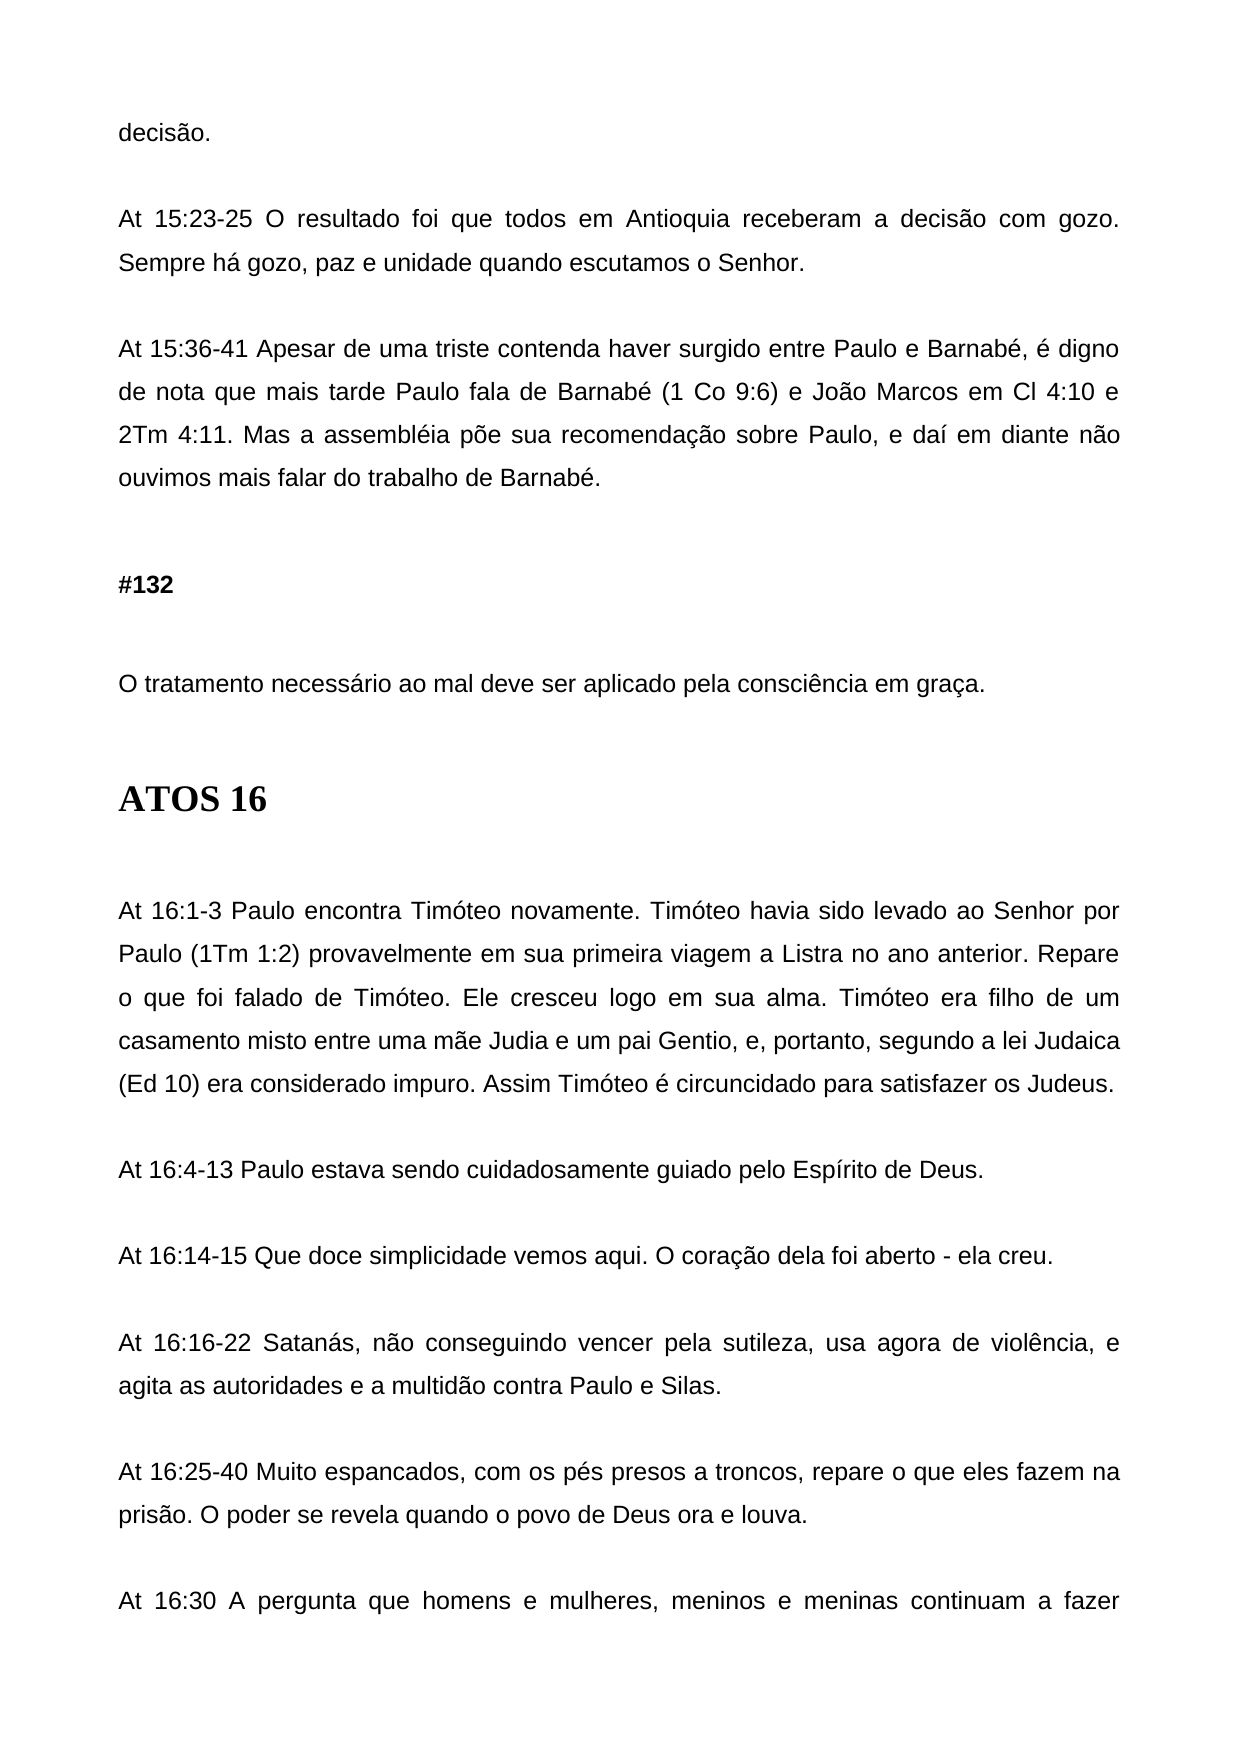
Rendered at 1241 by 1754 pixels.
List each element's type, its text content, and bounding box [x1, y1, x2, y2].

text At 16:25-40 Muito espancados, com os pés presos a troncos, repare o que eles fazem na prisão. O poder se revela quando o povo de Deus ora e louva. [118, 1457, 1122, 1529]
text At 16:1-3 Paulo encontra Timóteo novamente. Timóteo havia sido levado ao Senhor por Paulo (1Tm 1:2) provavelmente em sua primeira viagem a Listra no ano anterior. Repare o que foi falado de Timóteo. Ele cresceu logo em sua alma. Timóteo era filho de um casamento misto entre uma mãe Judia e um pai Gentio, e, portanto, segundo a lei Judaica (Ed 10) era considerado impuro. Assim Timóteo é circuncidado para satisfazer os Judeus. [118, 896, 1122, 1098]
text decisão. [118, 118, 1122, 147]
text At 15:36-41 Apesar de uma triste contenda haver surgido entre Paulo e Barnabé, é digno de nota que mais tarde Paulo fala de Barnabé (1 Co 9:6) e João Marcos em Cl 4:10 e 2Tm 4:11. Mas a assembléia põe sua recomendação sobre Paulo, e daí em diante não ouvimos mais falar do trabalho de Barnabé. [118, 334, 1122, 492]
text At 16:30 A pergunta que homens e mulheres, meninos e meninas continuam a fazer [118, 1586, 1122, 1615]
text At 16:14-15 Que doce simplicidade vemos aqui. O coração dela foi aberto - ela creu. [118, 1241, 1122, 1270]
text At 15:23-25 O resultado foi que todos em Antioquia receberam a decisão com gozo. Sempre há gozo, paz e unidade quando escutamos o Senhor. [118, 204, 1122, 276]
subtitle ATOS 16 [118, 776, 1122, 819]
subtitle #132 [118, 570, 1122, 599]
text At 16:16-22 Satanás, não conseguindo vencer pela sutileza, usa agora de violência, e agita as autoridades e a multidão contra Paulo e Silas. [118, 1328, 1122, 1399]
text At 16:4-13 Paulo estava sendo cuidadosamente guiado pelo Espírito de Deus. [118, 1155, 1122, 1184]
text O tratamento necessário ao mal deve ser aplicado pela consciência em graça. [118, 669, 1122, 698]
